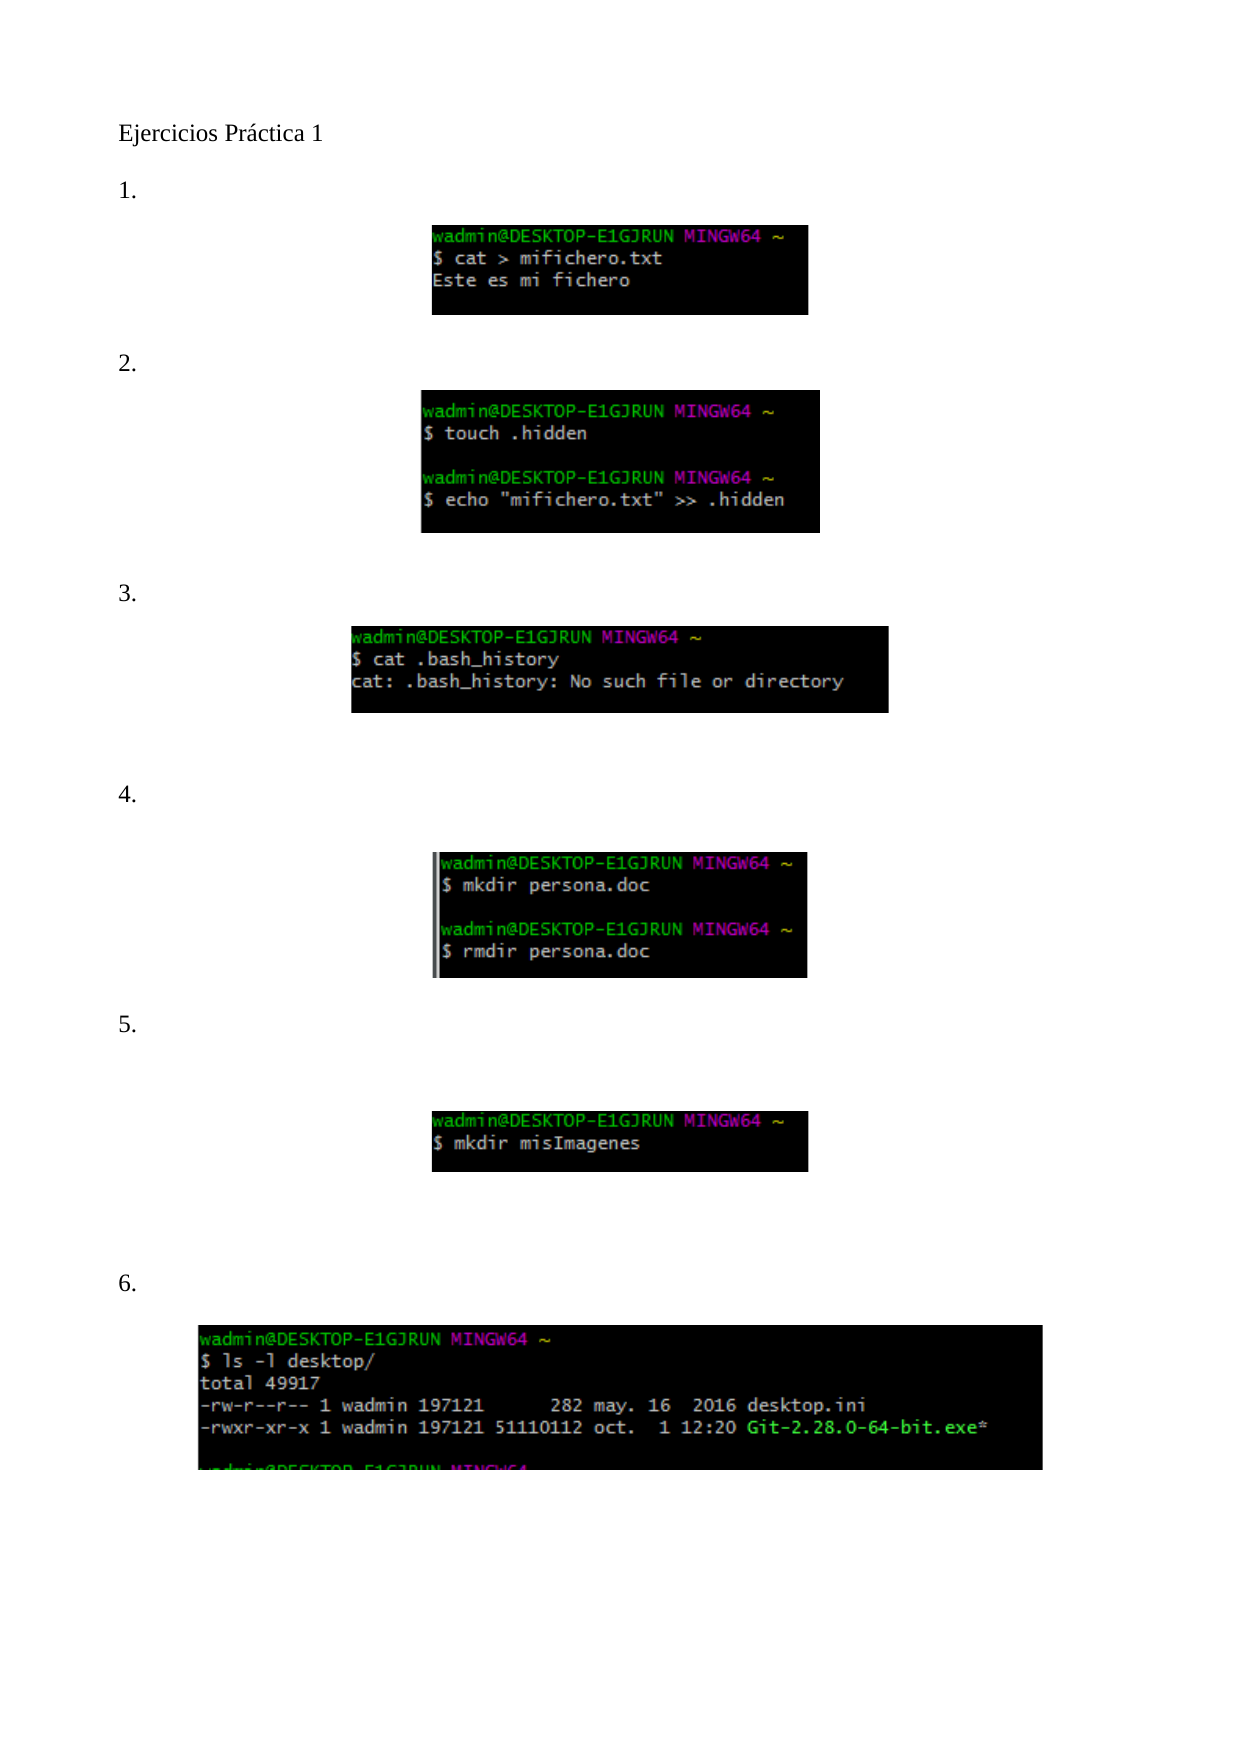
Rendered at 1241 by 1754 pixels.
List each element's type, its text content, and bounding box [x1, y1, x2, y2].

picture [431, 1111, 809, 1172]
text 2. [118, 348, 1122, 377]
picture [431, 225, 809, 315]
text 4. [118, 779, 1122, 808]
picture [420, 390, 820, 533]
text 3. [118, 578, 1122, 607]
text 6. [118, 1268, 1122, 1297]
picture [351, 626, 889, 713]
picture [432, 852, 808, 978]
text 1. [118, 176, 1122, 204]
picture [197, 1325, 1043, 1470]
text Ejercicios Práctica 1 [118, 118, 1122, 147]
text 5. [118, 1009, 1122, 1038]
